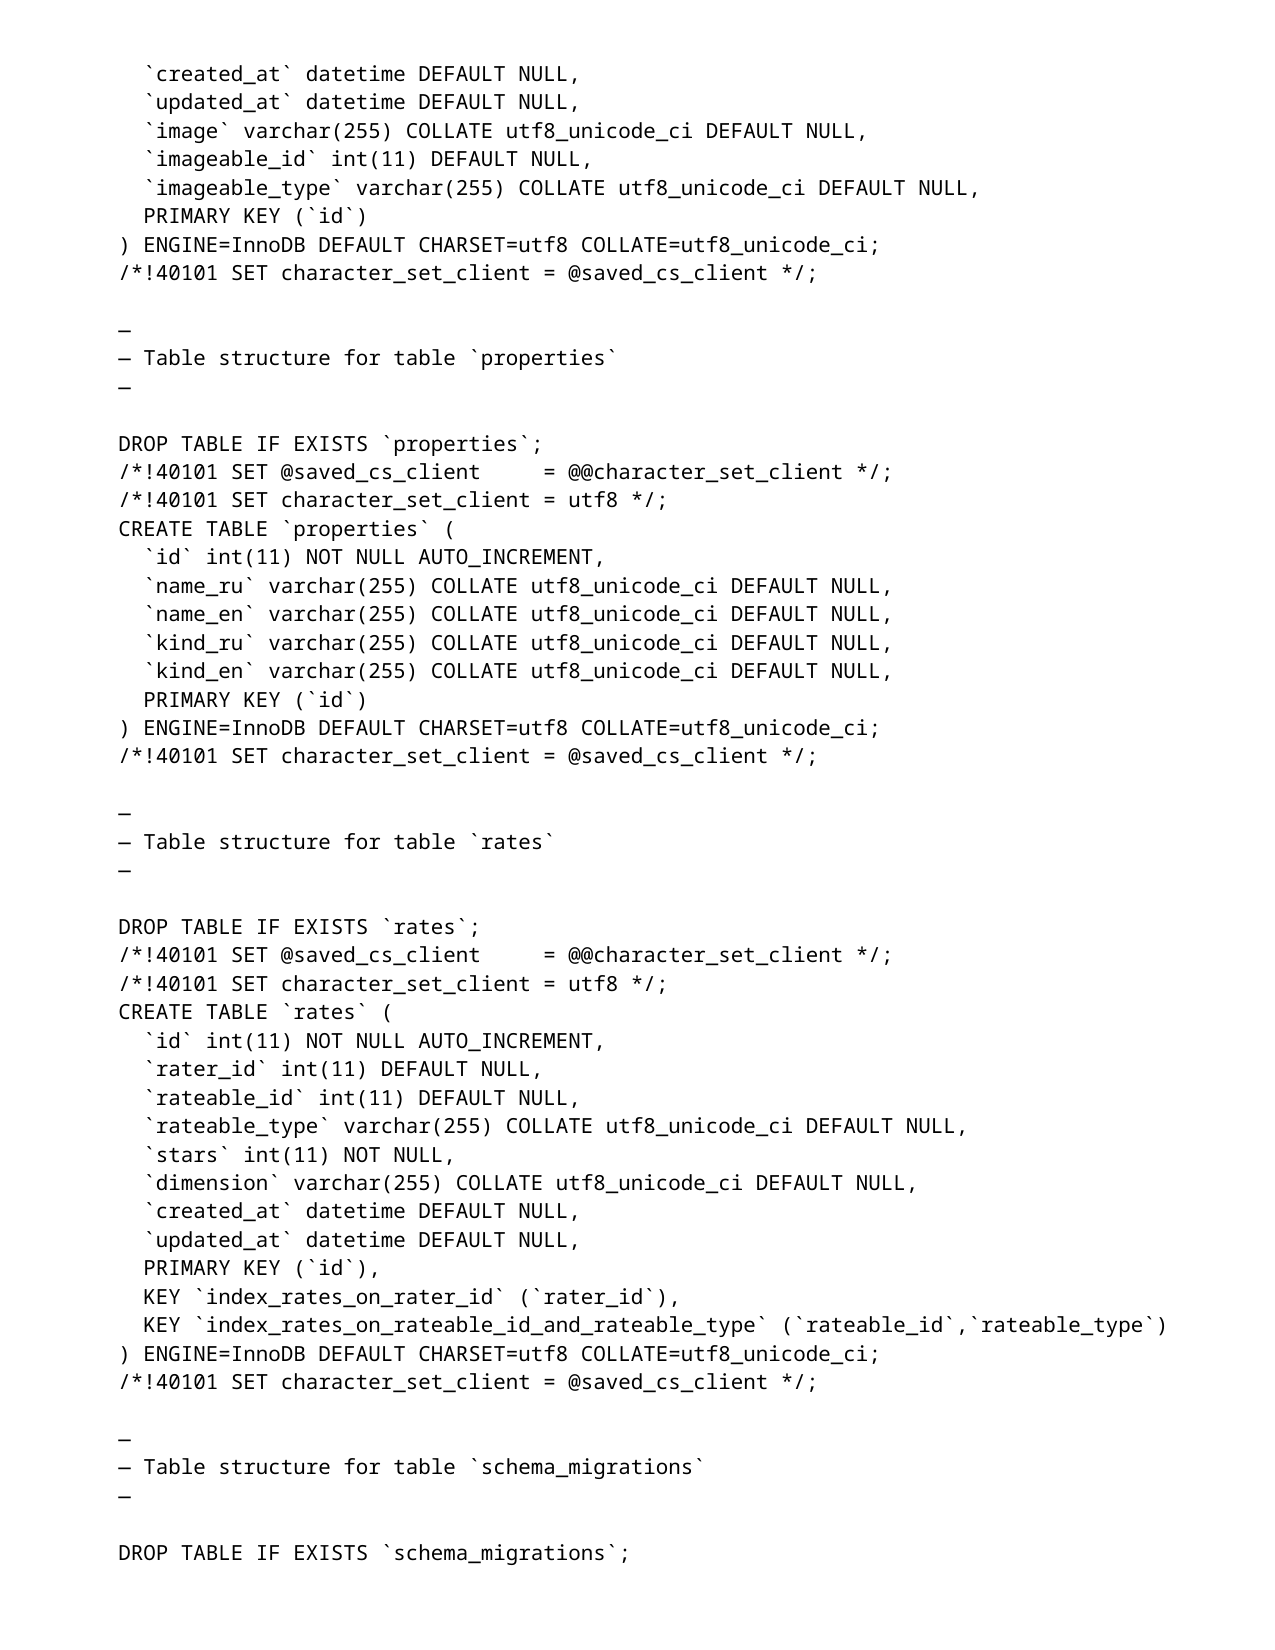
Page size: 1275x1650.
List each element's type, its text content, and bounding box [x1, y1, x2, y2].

text — [118, 315, 1216, 343]
text — [118, 798, 1216, 827]
text /*!40101 SET @saved_cs_client = @@character_set_client */; [118, 941, 1216, 969]
text /*!40101 SET character_set_client = utf8 */; [118, 969, 1216, 997]
text /*!40101 SET character_set_client = utf8 */; [118, 486, 1216, 514]
text `kind_ru` varchar(255) COLLATE utf8_unicode_ci DEFAULT NULL, [118, 628, 1216, 656]
text — [118, 855, 1216, 884]
text `name_en` varchar(255) COLLATE utf8_unicode_ci DEFAULT NULL, [118, 599, 1216, 628]
text — Table structure for table `schema_migrations` [118, 1452, 1216, 1481]
text PRIMARY KEY (`id`), [118, 1253, 1216, 1282]
text `id` int(11) NOT NULL AUTO_INCREMENT, [118, 1026, 1216, 1054]
text `rateable_id` int(11) DEFAULT NULL, [118, 1083, 1216, 1111]
text /*!40101 SET character_set_client = @saved_cs_client */; [118, 1367, 1216, 1396]
text PRIMARY KEY (`id`) [118, 201, 1216, 230]
text DROP TABLE IF EXISTS `schema_migrations`; [118, 1538, 1216, 1566]
text — [118, 1424, 1216, 1452]
text PRIMARY KEY (`id`) [118, 685, 1216, 713]
text CREATE TABLE `properties` ( [118, 514, 1216, 542]
text KEY `index_rates_on_rateable_id_and_rateable_type` (`rateable_id`,`rateable_type`) [118, 1310, 1216, 1339]
text /*!40101 SET @saved_cs_client = @@character_set_client */; [118, 457, 1216, 486]
text `imageable_id` int(11) DEFAULT NULL, [118, 144, 1216, 173]
text `created_at` datetime DEFAULT NULL, [118, 59, 1216, 87]
text — [118, 1481, 1216, 1509]
text `created_at` datetime DEFAULT NULL, [118, 1197, 1216, 1225]
text — Table structure for table `rates` [118, 827, 1216, 855]
text /*!40101 SET character_set_client = @saved_cs_client */; [118, 258, 1216, 287]
text DROP TABLE IF EXISTS `rates`; [118, 912, 1216, 941]
text `updated_at` datetime DEFAULT NULL, [118, 87, 1216, 116]
text `kind_en` varchar(255) COLLATE utf8_unicode_ci DEFAULT NULL, [118, 656, 1216, 685]
text `dimension` varchar(255) COLLATE utf8_unicode_ci DEFAULT NULL, [118, 1168, 1216, 1197]
text `imageable_type` varchar(255) COLLATE utf8_unicode_ci DEFAULT NULL, [118, 173, 1216, 201]
text `rateable_type` varchar(255) COLLATE utf8_unicode_ci DEFAULT NULL, [118, 1111, 1216, 1140]
text ) ENGINE=InnoDB DEFAULT CHARSET=utf8 COLLATE=utf8_unicode_ci; [118, 713, 1216, 742]
text DROP TABLE IF EXISTS `properties`; [118, 429, 1216, 457]
text — [118, 372, 1216, 400]
text `rater_id` int(11) DEFAULT NULL, [118, 1054, 1216, 1083]
text `id` int(11) NOT NULL AUTO_INCREMENT, [118, 542, 1216, 571]
text CREATE TABLE `rates` ( [118, 997, 1216, 1026]
text KEY `index_rates_on_rater_id` (`rater_id`), [118, 1282, 1216, 1310]
text `updated_at` datetime DEFAULT NULL, [118, 1225, 1216, 1253]
text `image` varchar(255) COLLATE utf8_unicode_ci DEFAULT NULL, [118, 116, 1216, 144]
text /*!40101 SET character_set_client = @saved_cs_client */; [118, 742, 1216, 770]
text — Table structure for table `properties` [118, 343, 1216, 372]
text `name_ru` varchar(255) COLLATE utf8_unicode_ci DEFAULT NULL, [118, 571, 1216, 599]
text ) ENGINE=InnoDB DEFAULT CHARSET=utf8 COLLATE=utf8_unicode_ci; [118, 1339, 1216, 1367]
text ) ENGINE=InnoDB DEFAULT CHARSET=utf8 COLLATE=utf8_unicode_ci; [118, 230, 1216, 258]
text `stars` int(11) NOT NULL, [118, 1140, 1216, 1168]
